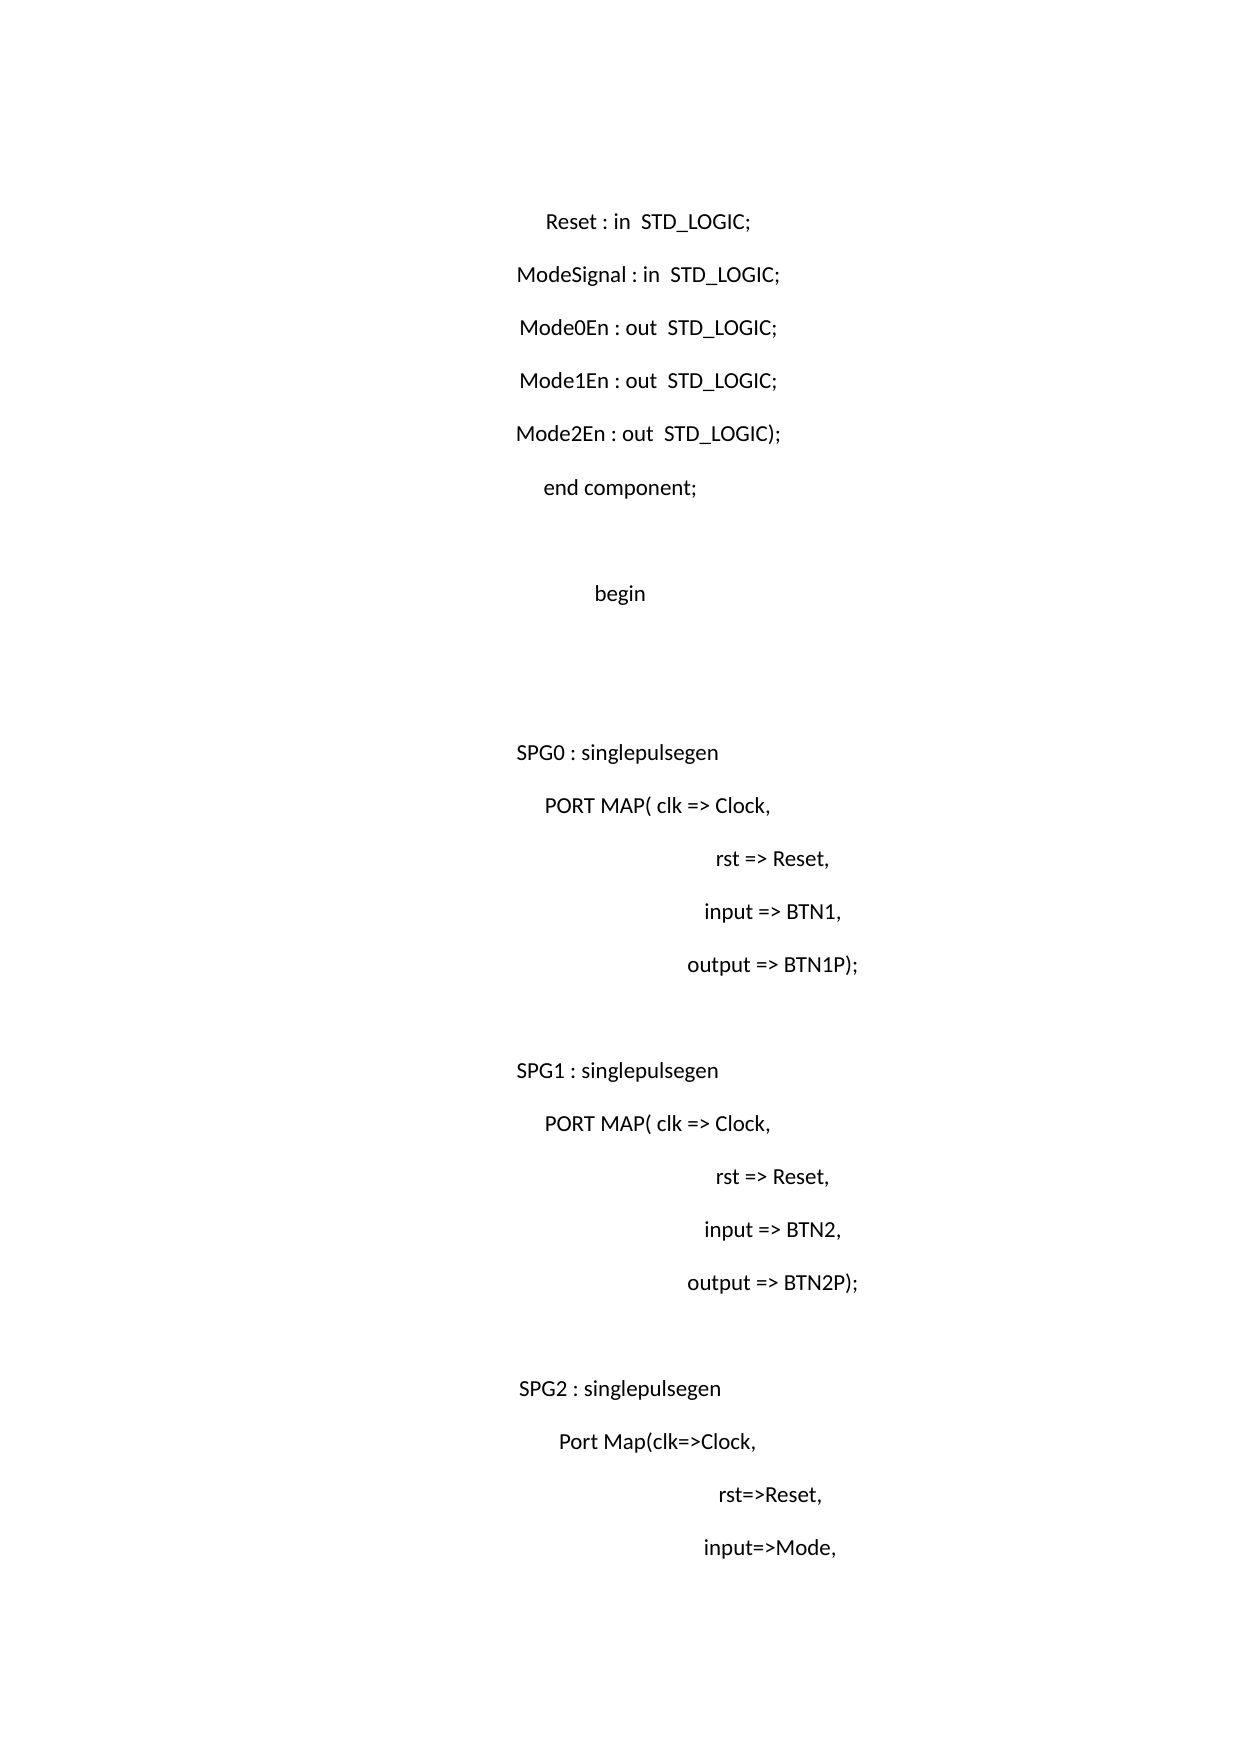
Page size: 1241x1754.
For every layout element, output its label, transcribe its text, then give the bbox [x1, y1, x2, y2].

text Reset : in STD_LOGIC; [187, 207, 1053, 236]
text PORT MAP( clk => Clock, [187, 1109, 1053, 1137]
text PORT MAP( clk => Clock, [187, 791, 1053, 819]
text Port Map(clk=>Clock, [187, 1427, 1053, 1455]
text SPG2 : singlepulsegen [187, 1374, 1053, 1402]
text rst=>Reset, [187, 1480, 1053, 1508]
text rst => Reset, [187, 1162, 1053, 1190]
text input => BTN1, [187, 897, 1053, 925]
text end component; [187, 473, 1053, 501]
text begin [187, 579, 1053, 607]
text output => BTN2P); [187, 1268, 1053, 1296]
text SPG0 : singlepulsegen [187, 738, 1053, 766]
text output => BTN1P); [187, 950, 1053, 978]
text input=>Mode, [187, 1533, 1053, 1561]
text ModeSignal : in STD_LOGIC; [187, 261, 1053, 288]
text SPG1 : singlepulsegen [187, 1056, 1053, 1084]
text Mode1En : out STD_LOGIC; [187, 367, 1053, 394]
text rst => Reset, [187, 844, 1053, 872]
text input => BTN2, [187, 1215, 1053, 1243]
text Mode2En : out STD_LOGIC); [187, 419, 1053, 448]
text Mode0En : out STD_LOGIC; [187, 313, 1053, 342]
